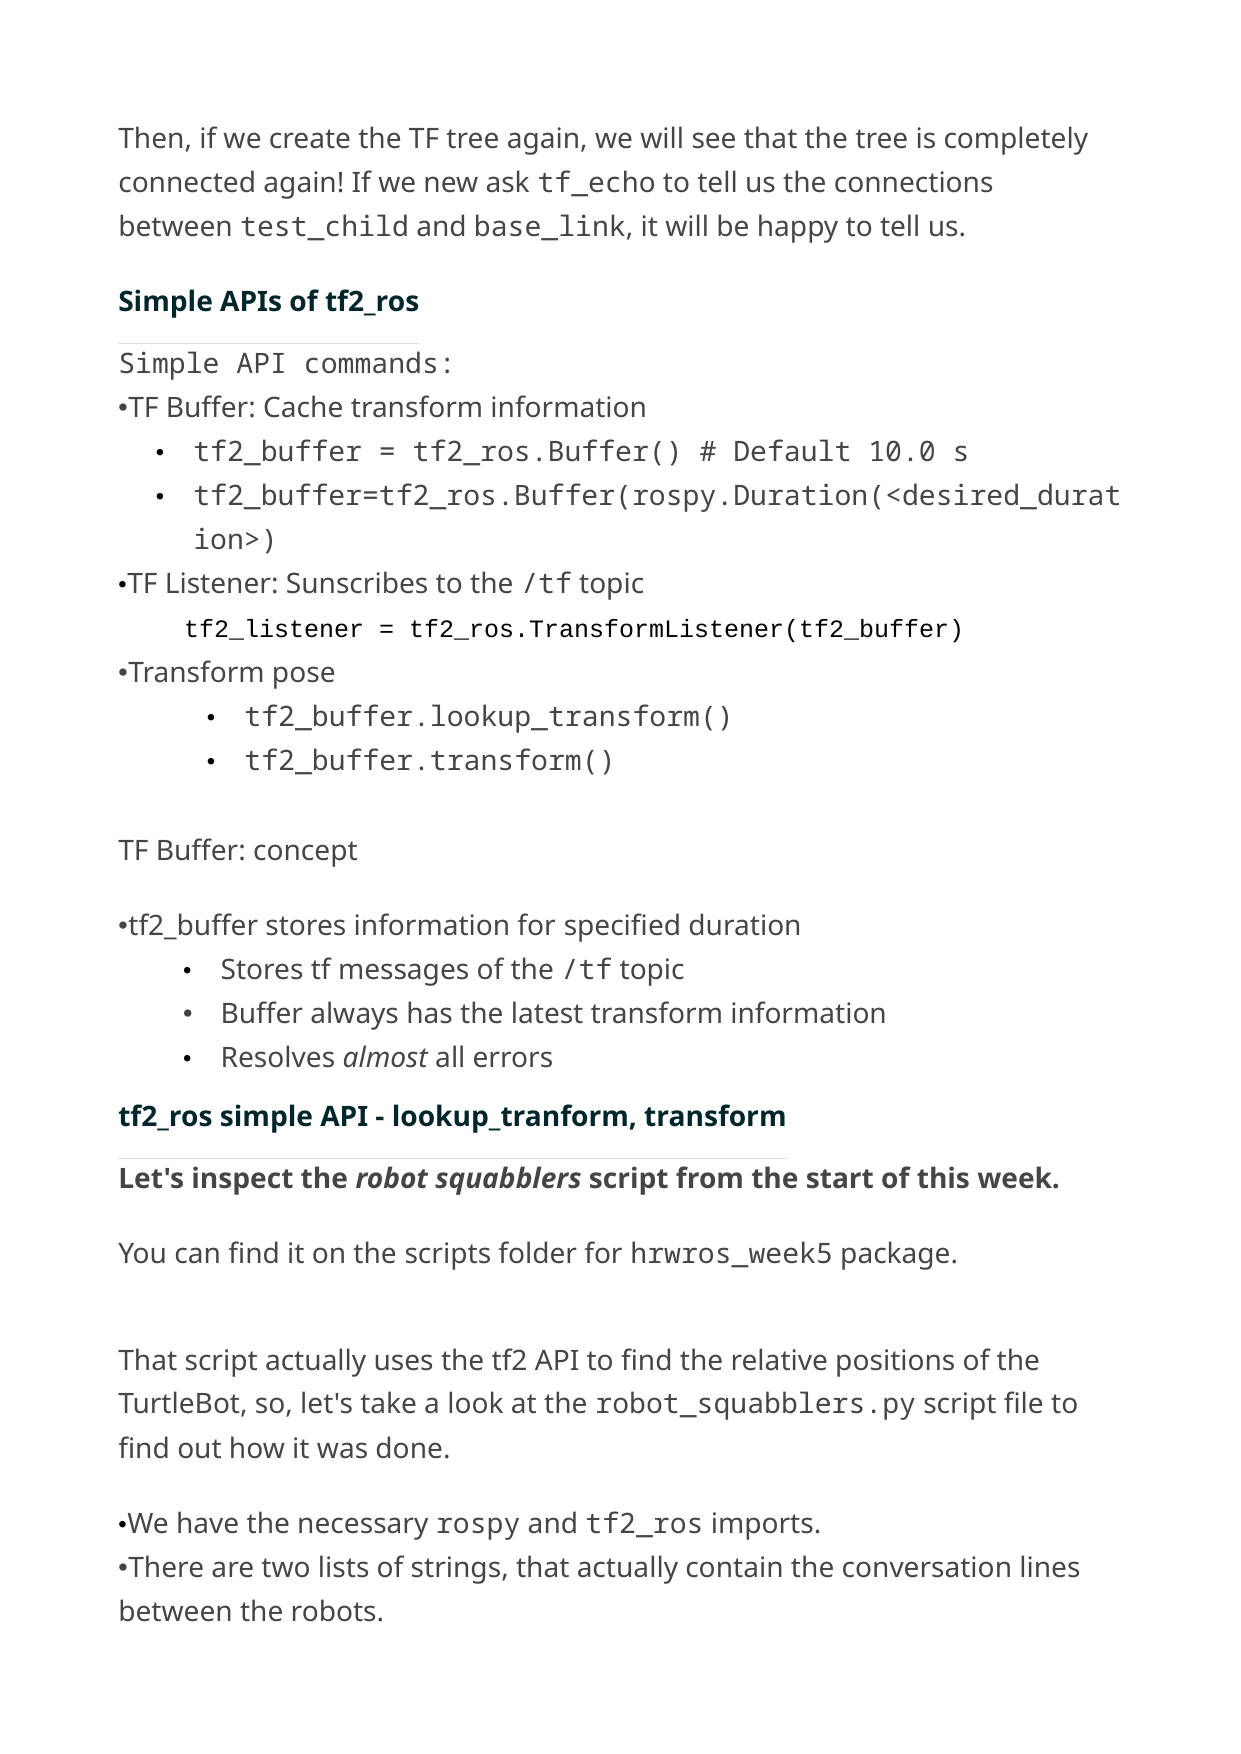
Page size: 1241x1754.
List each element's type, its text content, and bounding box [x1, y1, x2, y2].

list TF Buffer: Cache transform information [118, 387, 1122, 426]
list Resolves almost all errors [183, 1037, 1122, 1076]
list tf2_buffer stores information for specified duration [118, 905, 1122, 943]
list Transform pose [118, 652, 1122, 690]
subtitle tf2_ros simple API - lookup_tranform, transform [118, 1096, 1122, 1158]
list tf2_buffer = tf2_ros.Buffer() # Default 10.0 s [156, 432, 1122, 470]
list tf2_listener = tf2_ros.TransformListener(tf2_buffer) [118, 608, 1122, 646]
list There are two lists of strings, that actually contain the conversation lines between the robots. [118, 1547, 1122, 1630]
text That script actually uses the tf2 API to find the relative positions of the TurtleBot, so, let's take a look at the robot_squabblers.py script file to find out how it was done. [118, 1340, 1122, 1466]
list We have the necessary rospy and tf2_ros imports. [118, 1503, 1122, 1542]
text You can find it on the scripts folder for hrwros_week5 package. [118, 1233, 1122, 1272]
list tf2_buffer.lookup_transform() [207, 696, 1122, 734]
list Stores tf messages of the /tf topic [183, 949, 1122, 988]
text Let's inspect the robot squabblers script from the start of this week. [118, 1158, 1122, 1196]
text TF Buffer: concept [118, 830, 1122, 868]
text Then, if we create the TF tree again, we will see that the tree is completely connected again! If we new ask tf_echo to tell us the connections between test_child and base_link, it will be happy to tell us. [118, 118, 1122, 244]
list tf2_buffer.transform() [207, 740, 1122, 778]
list TF Listener: Sunscribes to the /tf topic [118, 564, 1122, 602]
list tf2_buffer=tf2_ros.Buffer(rospy.Duration(<desired_duration>) [156, 476, 1122, 558]
list Buffer always has the latest transform information [183, 993, 1122, 1032]
text Simple API commands: [118, 343, 1122, 382]
subtitle Simple APIs of tf2_ros [118, 282, 1122, 343]
